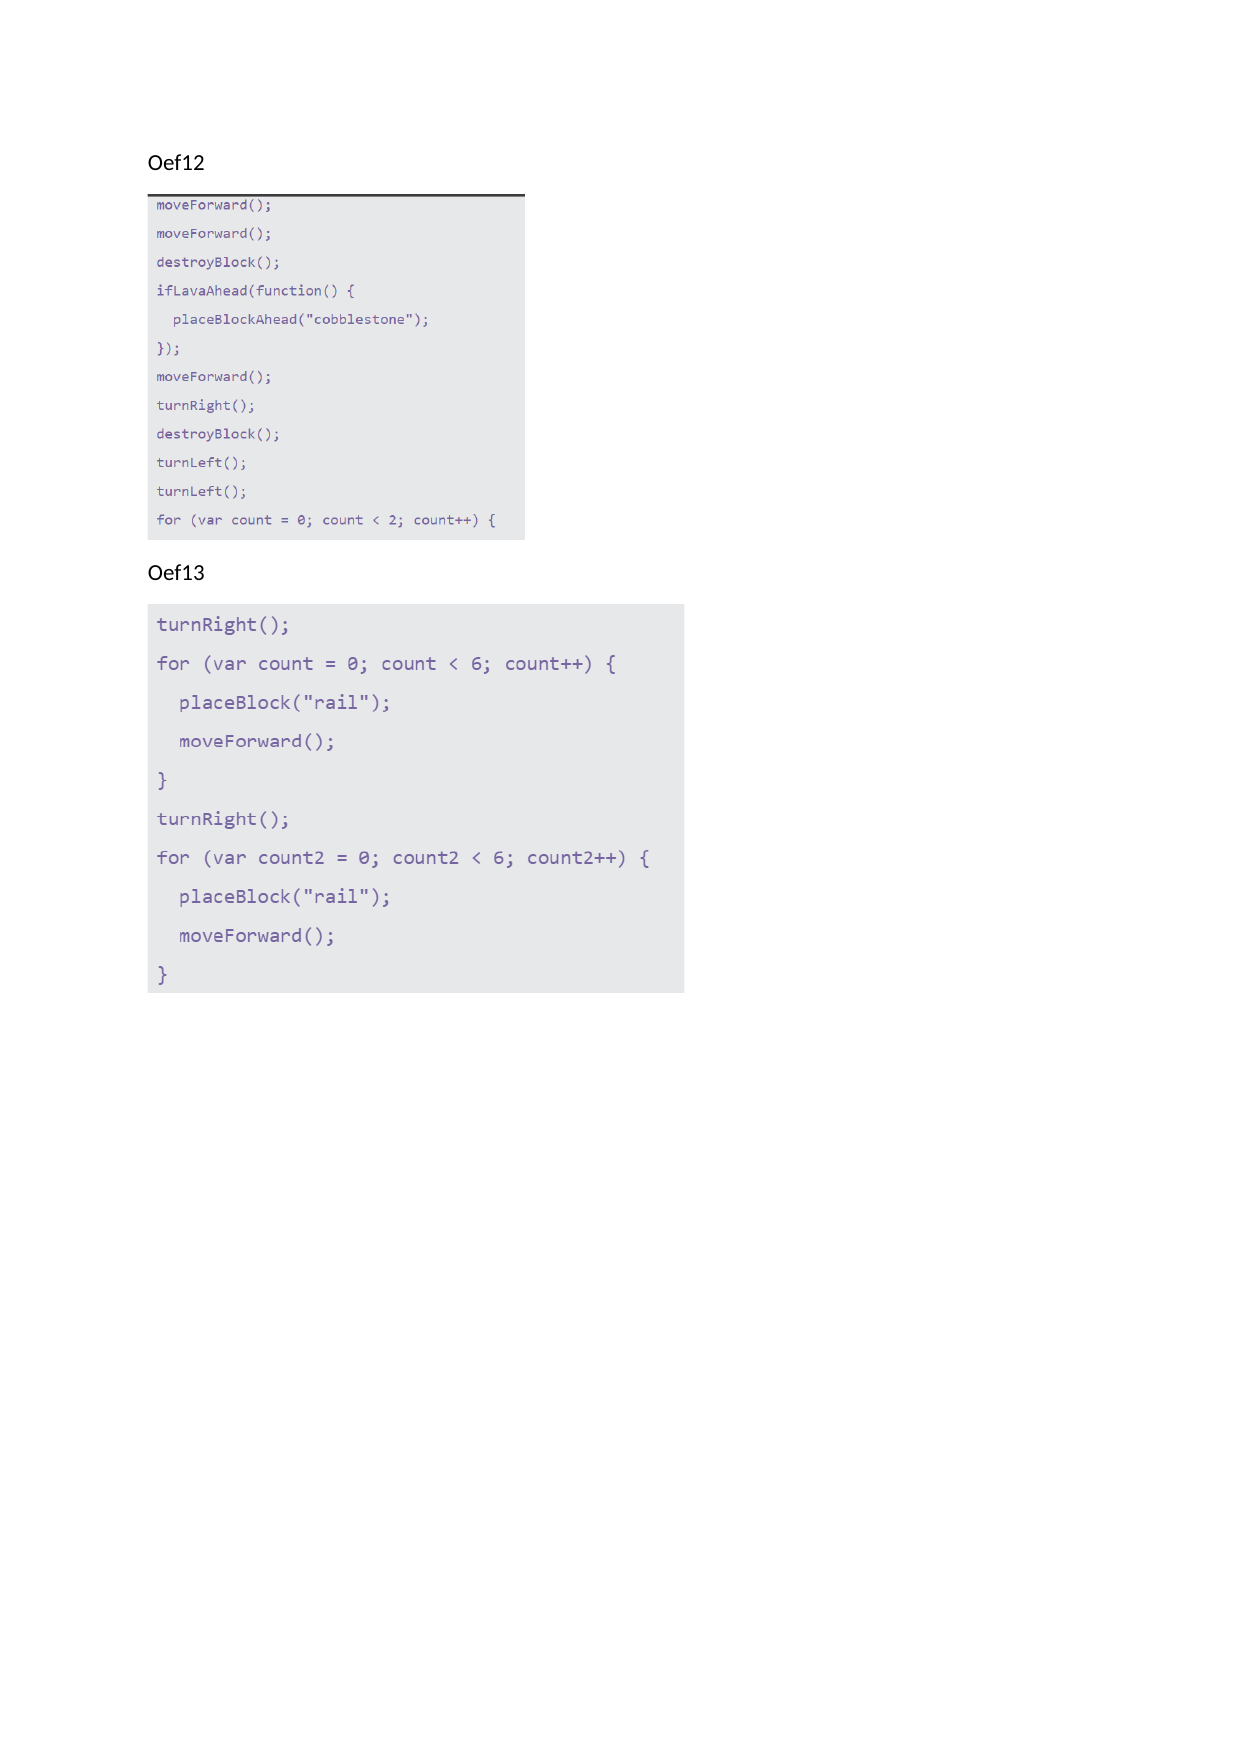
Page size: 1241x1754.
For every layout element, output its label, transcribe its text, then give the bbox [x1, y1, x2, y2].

text Oef13 [148, 558, 1093, 586]
text Oef12 [148, 148, 1093, 176]
